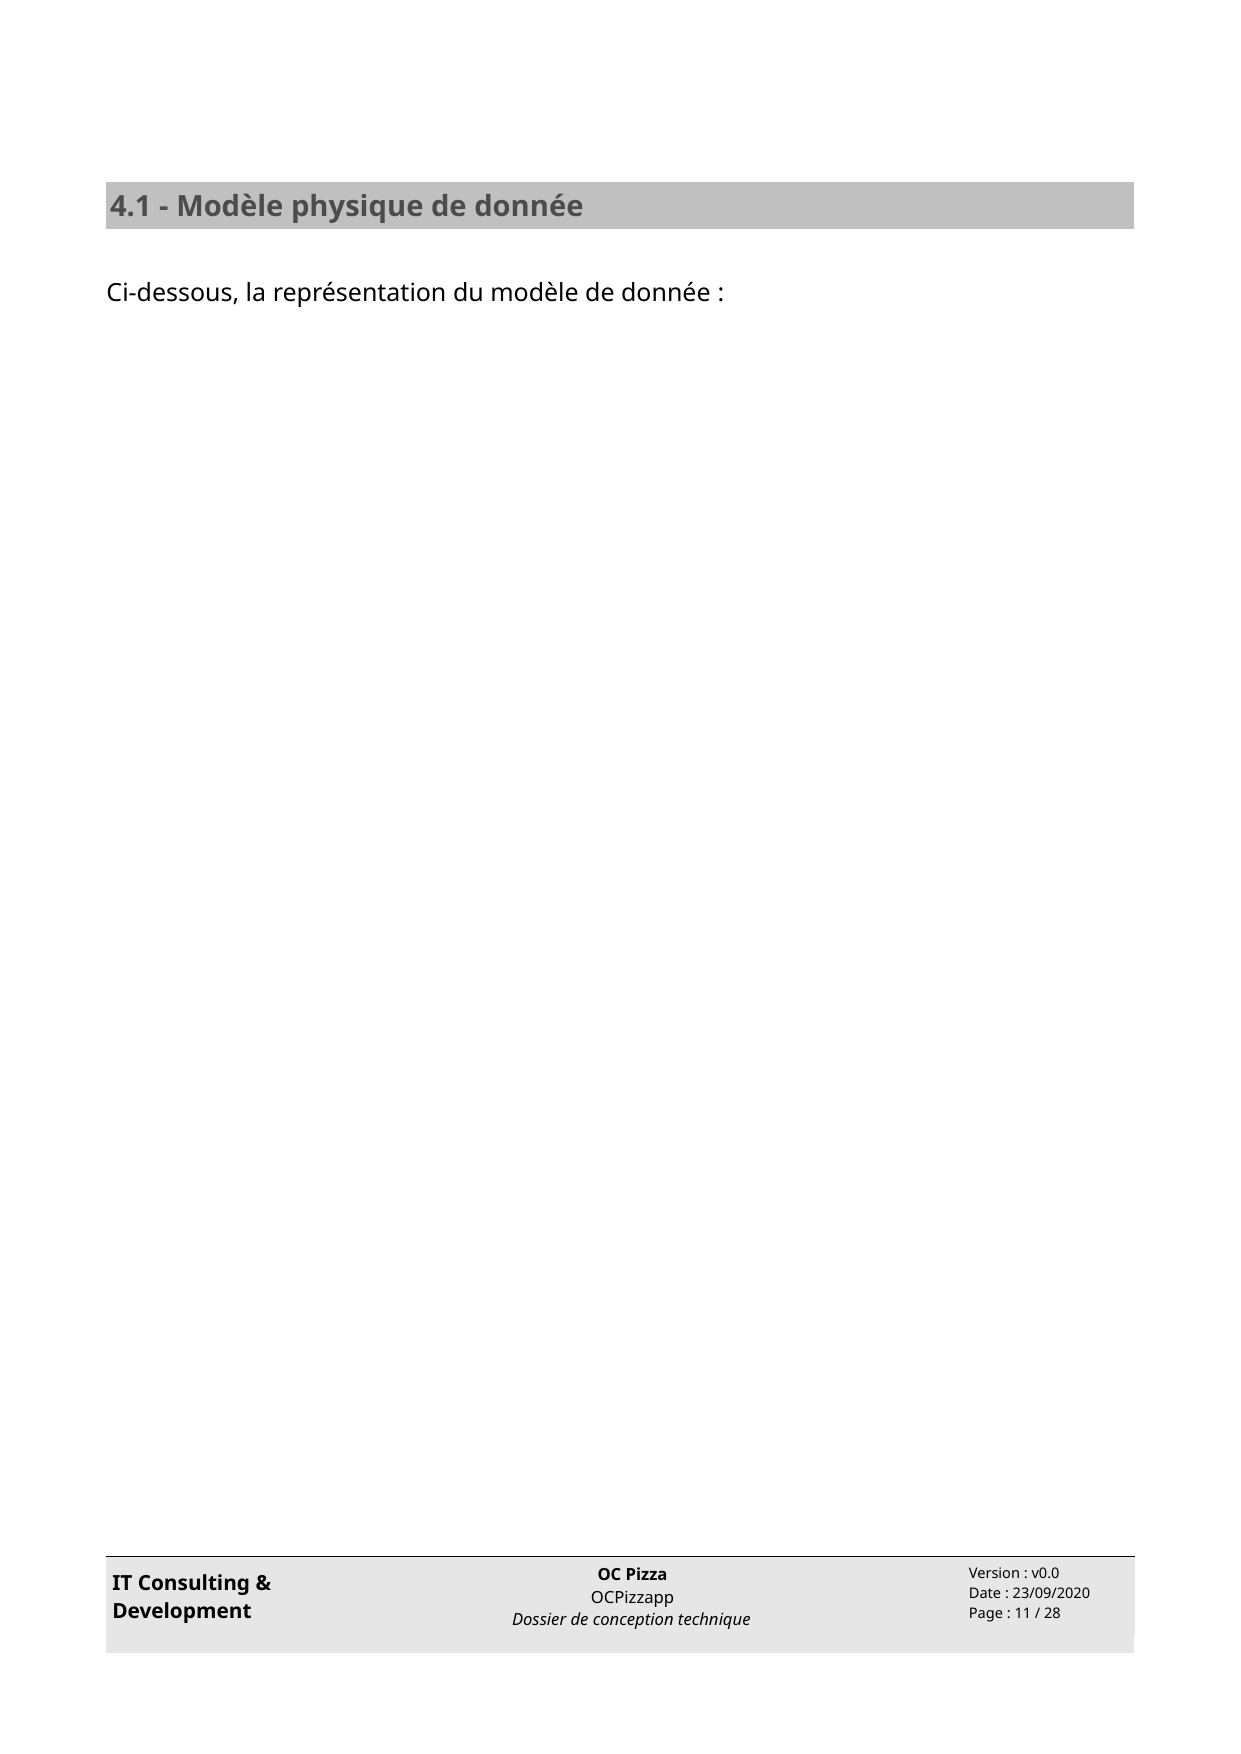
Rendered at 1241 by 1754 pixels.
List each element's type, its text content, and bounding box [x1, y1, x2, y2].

subtitle Modèle physique de donnée [107, 183, 1133, 228]
text Ci-dessous, la représentation du modèle de donnée : [106, 275, 1134, 309]
